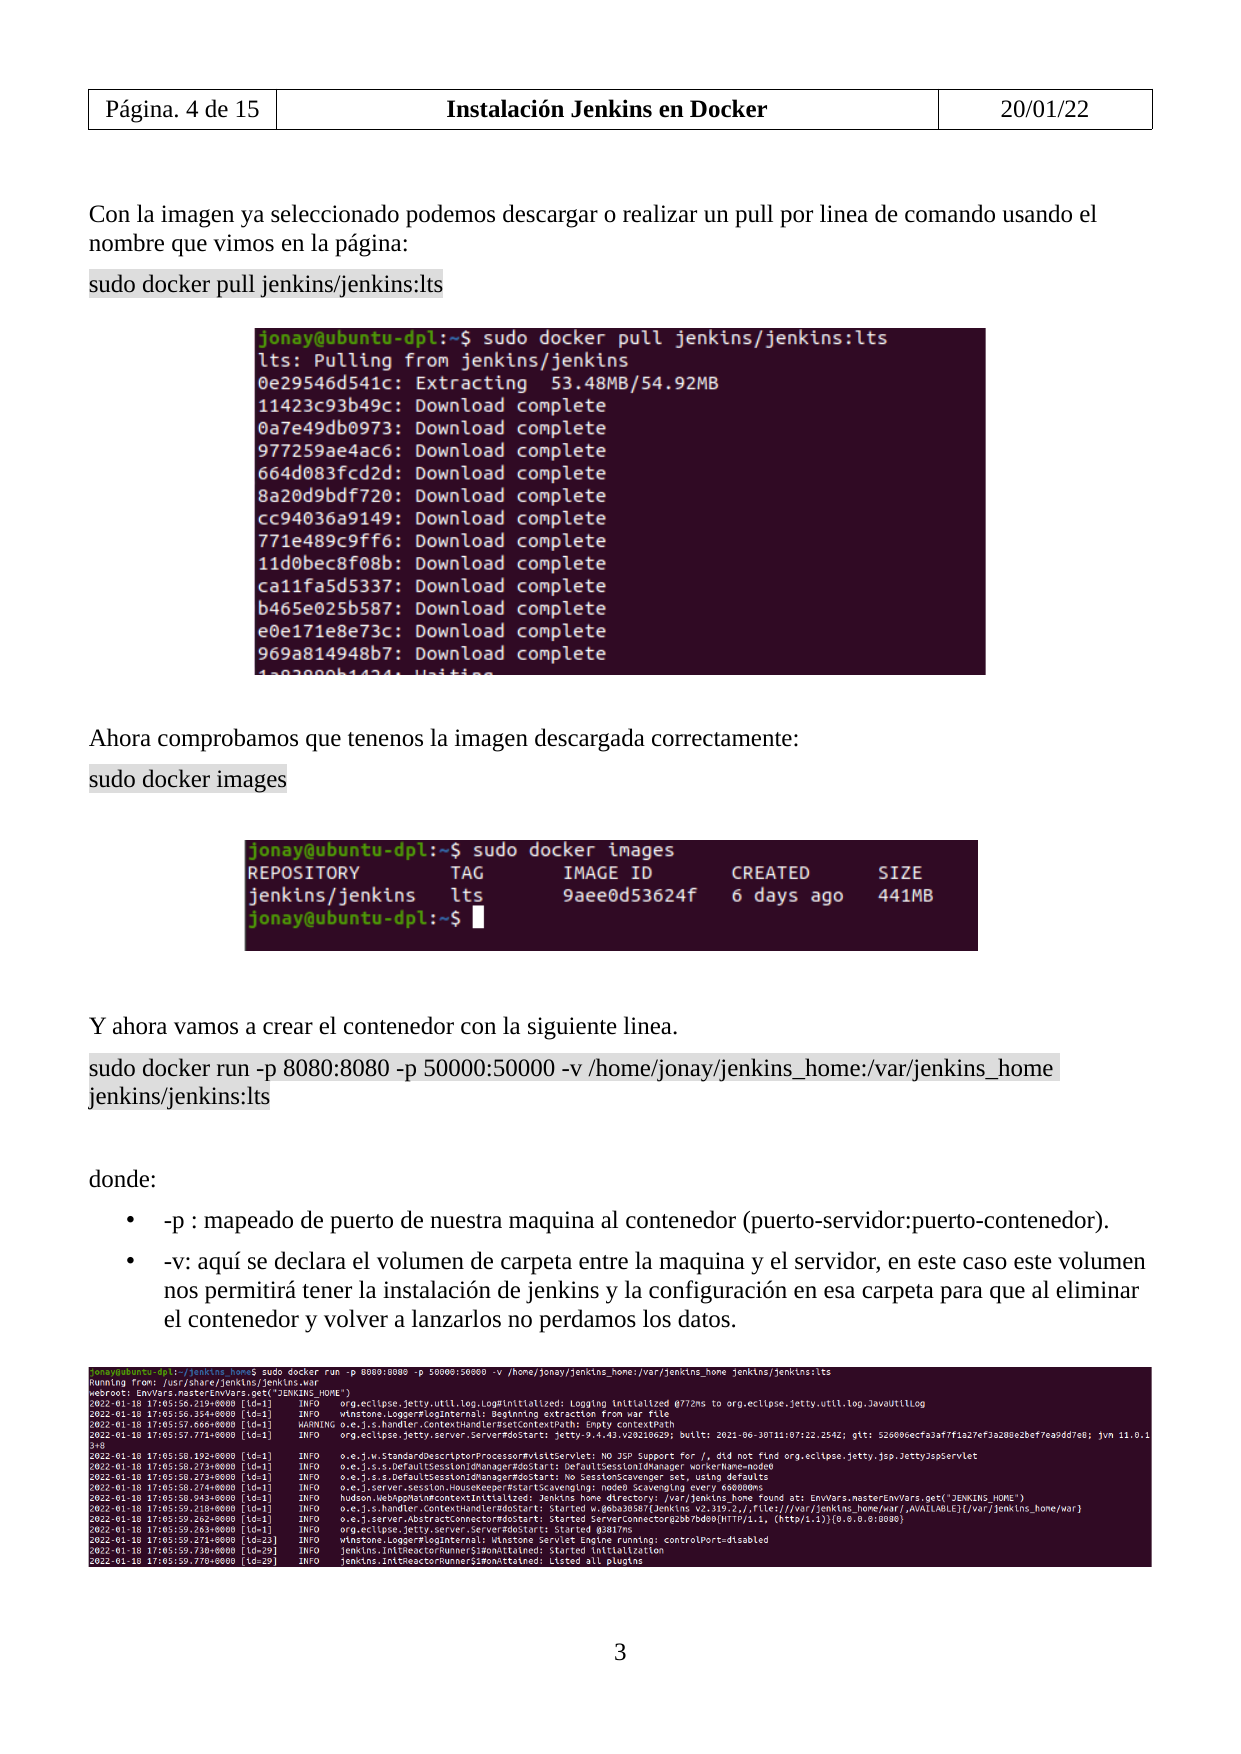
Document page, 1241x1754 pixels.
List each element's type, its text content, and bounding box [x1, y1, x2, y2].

text sudo docker pull jenkins/jenkins:lts [88, 269, 1152, 298]
text Con la imagen ya seleccionado podemos descargar o realizar un pull por linea de comando usando el nombre que vimos en la página: [88, 199, 1152, 256]
picture [244, 840, 978, 951]
picture [254, 328, 986, 675]
text donde: [88, 1164, 1152, 1193]
list -p : mapeado de puerto de nuestra maquina al contenedor (puerto-servidor:puerto-contenedor). [126, 1205, 1152, 1234]
picture [88, 1367, 1152, 1567]
text Ahora comprobamos que tenenos la imagen descargada correctamente: [88, 723, 1152, 751]
text Y ahora vamos a crear el contenedor con la siguiente linea. [88, 1011, 1152, 1040]
text sudo docker images [88, 764, 1152, 793]
list -v: aquí se declara el volumen de carpeta entre la maquina y el servidor, en este caso este volumen nos permitirá tener la instalación de jenkins y la configuración en esa carpeta para que al eliminar el contenedor y volver a lanzarlos no perdamos los datos. [126, 1246, 1152, 1333]
text sudo docker run -p 8080:8080 -p 50000:50000 -v /home/jonay/jenkins_home:/var/jenkins_home jenkins/jenkins:lts [88, 1053, 1152, 1110]
